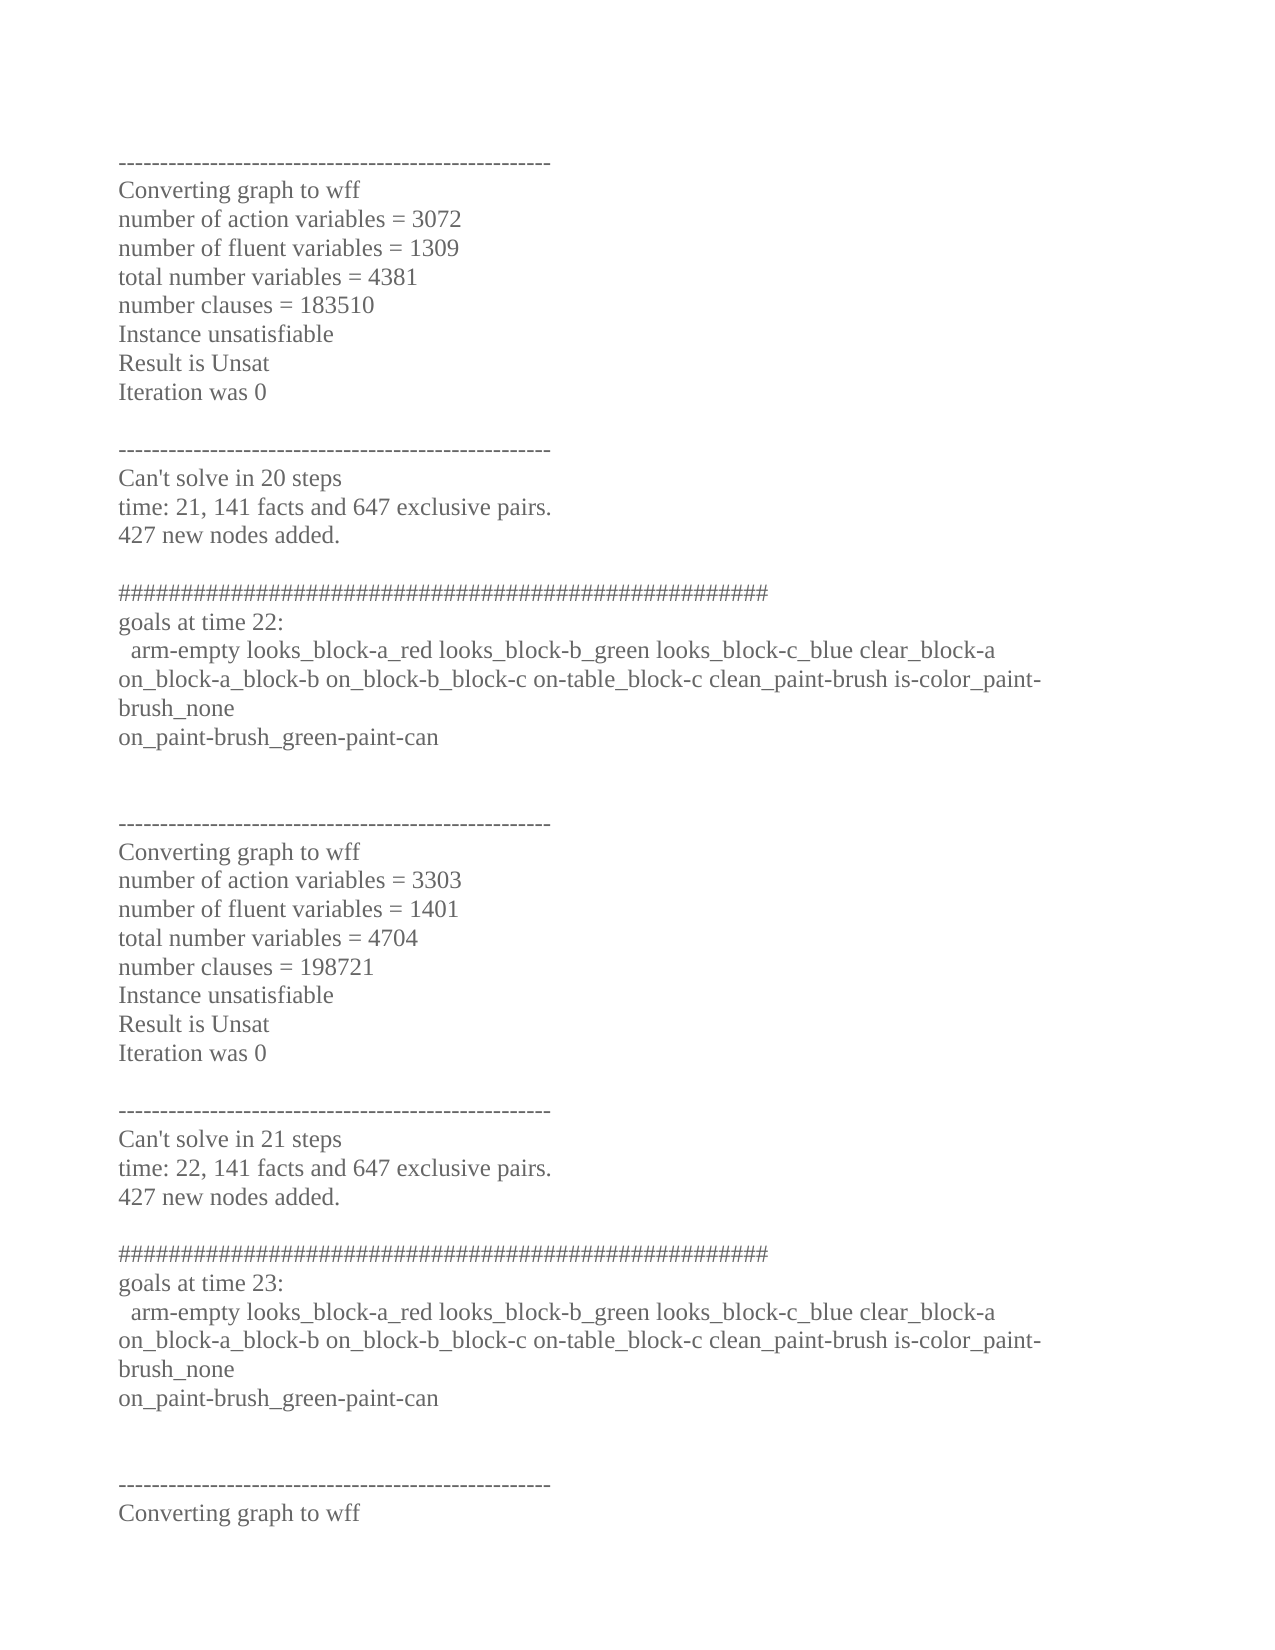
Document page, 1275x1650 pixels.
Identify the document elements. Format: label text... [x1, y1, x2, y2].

text number clauses = 198721 [118, 952, 1157, 981]
text ---------------------------------------------------- [118, 147, 1157, 176]
text arm-empty looks_block-a_red looks_block-b_green looks_block-c_blue clear_block-a [118, 1297, 1157, 1326]
text Converting graph to wff [118, 1498, 1157, 1527]
text on_block-a_block-b on_block-b_block-c on-table_block-c clean_paint-brush is-color_paint-brush_none [118, 1326, 1157, 1383]
text total number variables = 4381 [118, 262, 1157, 291]
text goals at time 23: [118, 1268, 1157, 1297]
text 427 new nodes added. [118, 521, 1157, 549]
text Converting graph to wff [118, 176, 1157, 204]
text Result is Unsat [118, 348, 1157, 377]
text goals at time 22: [118, 607, 1157, 636]
text Can't solve in 20 steps [118, 463, 1157, 492]
text Instance unsatisfiable [118, 319, 1157, 348]
text total number variables = 4704 [118, 923, 1157, 952]
text 427 new nodes added. [118, 1182, 1157, 1211]
text Converting graph to wff [118, 837, 1157, 866]
text Instance unsatisfiable [118, 981, 1157, 1009]
text Can't solve in 21 steps [118, 1124, 1157, 1153]
text Iteration was 0 [118, 1038, 1157, 1067]
text #################################################### [118, 578, 1157, 607]
text on_block-a_block-b on_block-b_block-c on-table_block-c clean_paint-brush is-color_paint-brush_none [118, 664, 1157, 722]
text number of fluent variables = 1309 [118, 233, 1157, 262]
text time: 21, 141 facts and 647 exclusive pairs. [118, 492, 1157, 521]
text on_paint-brush_green-paint-can [118, 1383, 1157, 1412]
text number clauses = 183510 [118, 291, 1157, 319]
text on_paint-brush_green-paint-can [118, 722, 1157, 751]
text arm-empty looks_block-a_red looks_block-b_green looks_block-c_blue clear_block-a [118, 636, 1157, 664]
text #################################################### [118, 1239, 1157, 1268]
text number of action variables = 3303 [118, 866, 1157, 894]
text number of fluent variables = 1401 [118, 894, 1157, 923]
text ---------------------------------------------------- [118, 434, 1157, 463]
text ---------------------------------------------------- [118, 1096, 1157, 1124]
text ---------------------------------------------------- [118, 808, 1157, 837]
text time: 22, 141 facts and 647 exclusive pairs. [118, 1153, 1157, 1182]
text Result is Unsat [118, 1009, 1157, 1038]
text ---------------------------------------------------- [118, 1469, 1157, 1498]
text number of action variables = 3072 [118, 204, 1157, 233]
text Iteration was 0 [118, 377, 1157, 406]
